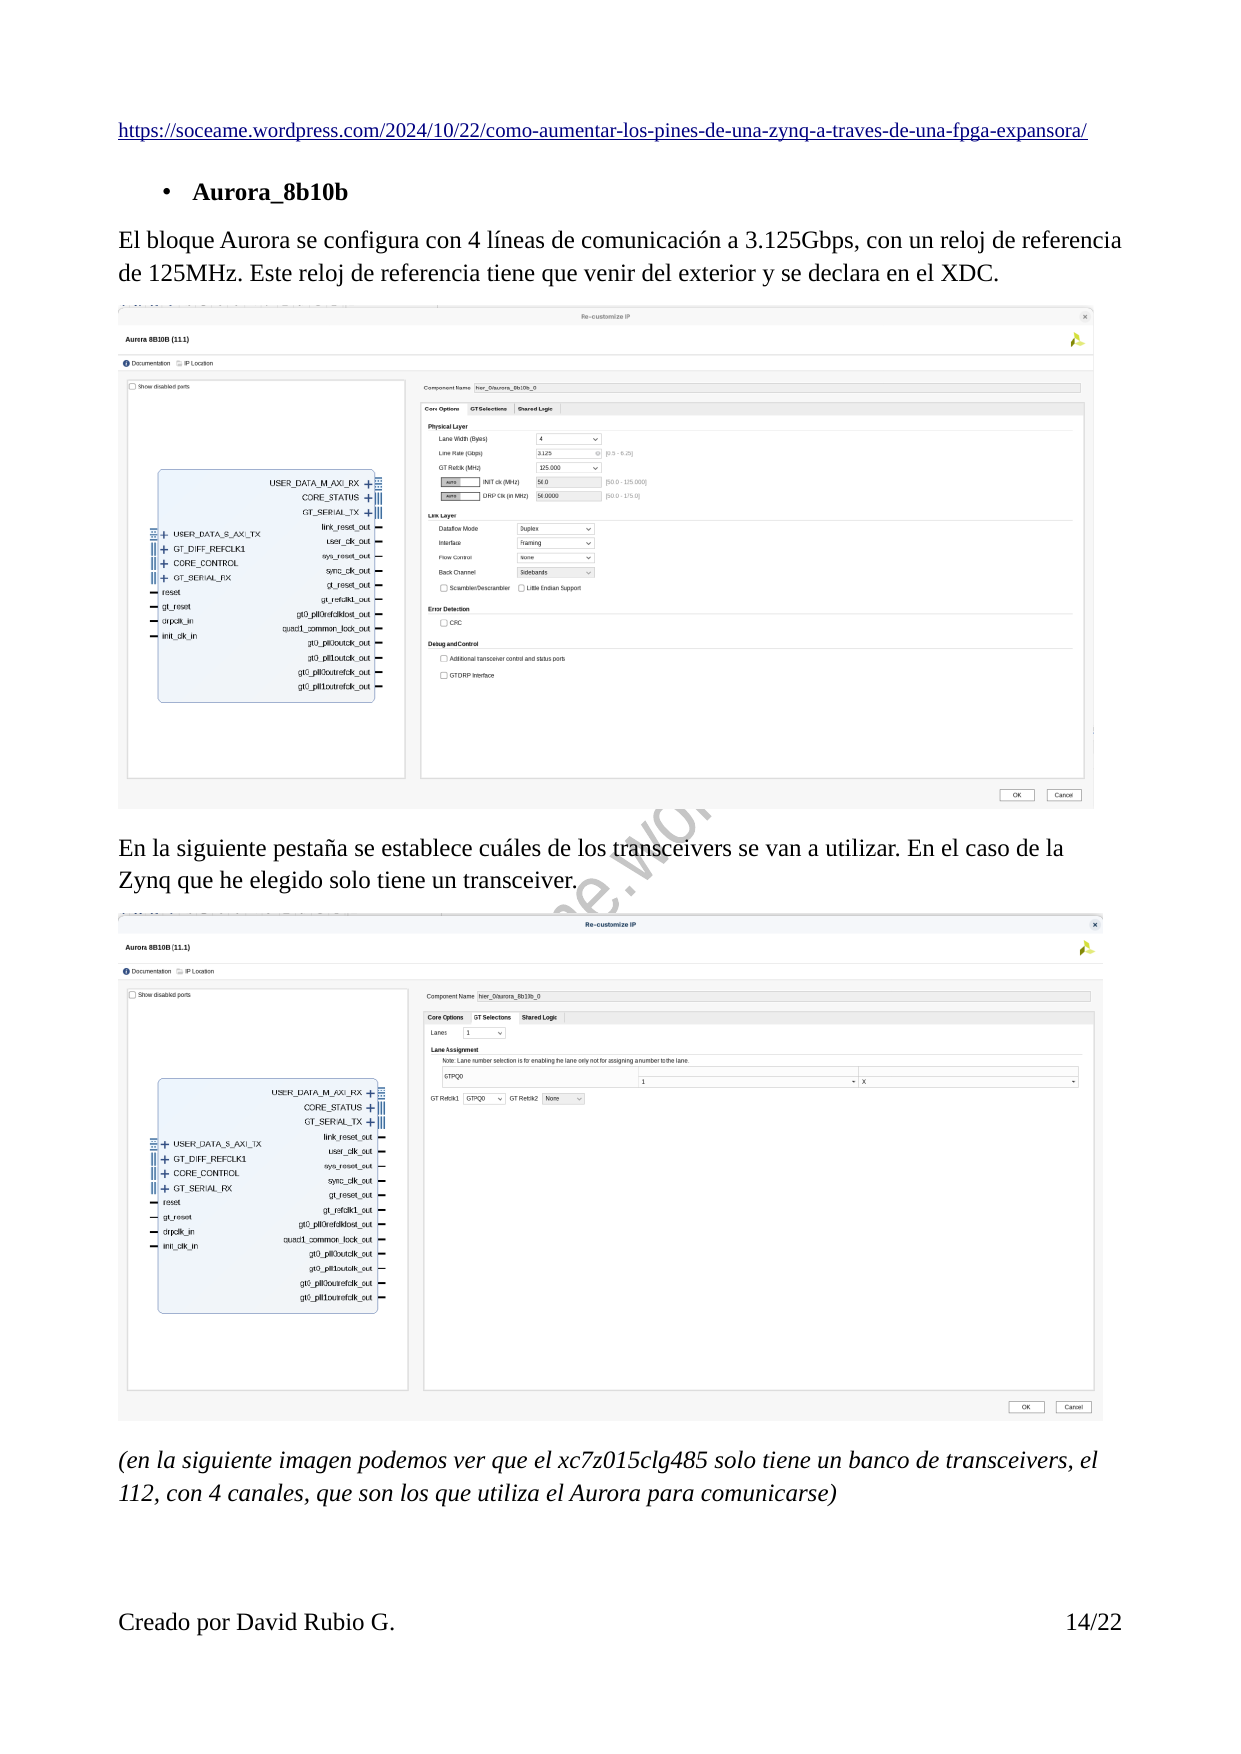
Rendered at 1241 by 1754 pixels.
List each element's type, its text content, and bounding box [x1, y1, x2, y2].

text En la siguiente pestaña se establece cuáles de los transceivers se van a utilizar. En el caso de la Zynq que he elegido solo tiene un transceiver. [118, 833, 1122, 894]
text El bloque Aurora se configura con 4 líneas de comunicación a 3.125Gbps, con un reloj de referencia de 125MHz. Este reloj de referencia tiene que venir del exterior y se declara en el XDC. [118, 225, 1122, 286]
text (en la siguiente imagen podemos ver que el xc7z015clg485 solo tiene un banco de transceivers, el 112, con 4 canales, que son los que utiliza el Aurora para comunicarse) [118, 1445, 1122, 1507]
list Aurora_8b10b [162, 177, 1122, 206]
picture [118, 913, 1103, 1421]
picture [118, 305, 1094, 809]
